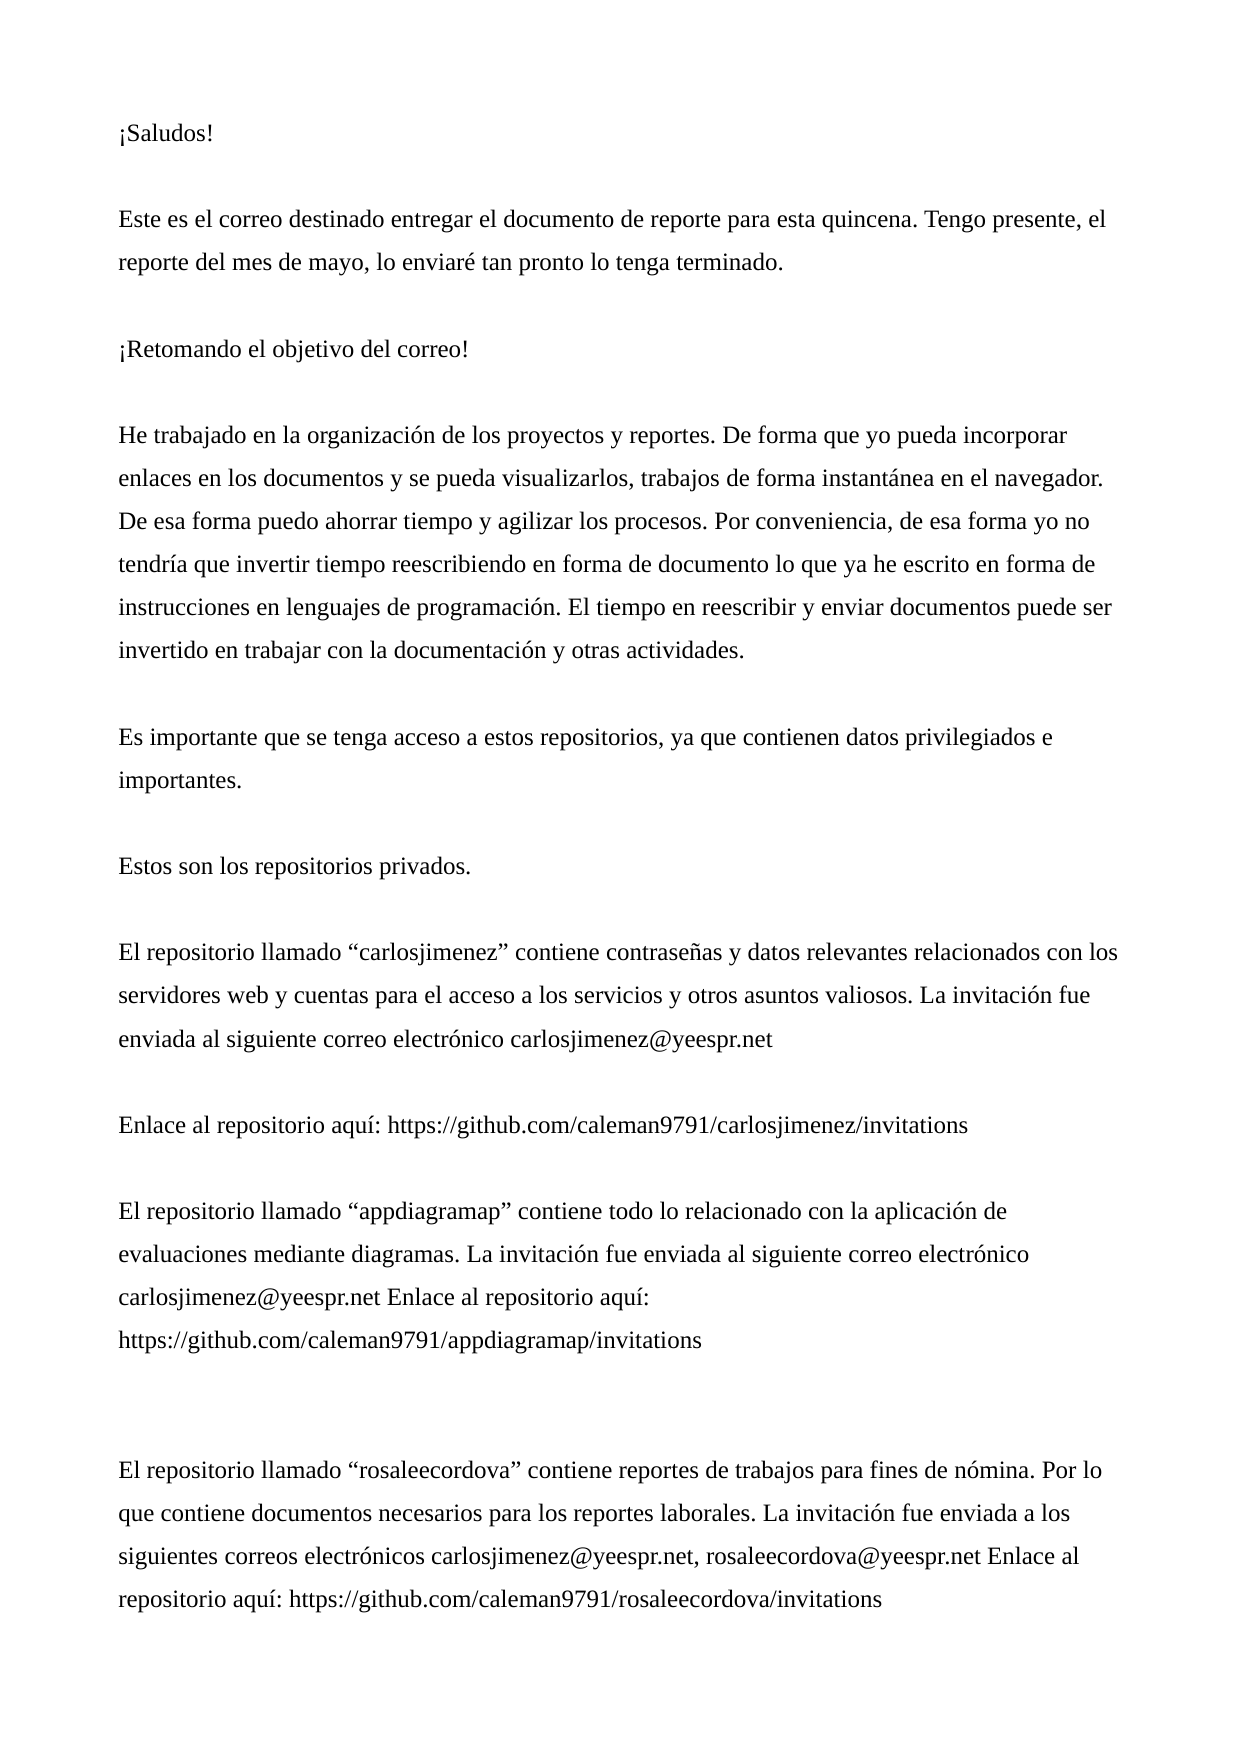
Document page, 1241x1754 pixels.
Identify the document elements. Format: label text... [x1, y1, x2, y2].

text ¡Saludos! Este es el correo destinado entregar el documento de reporte para esta quincena. Tengo presente, el reporte del mes de mayo, lo enviaré tan pronto lo tenga terminado. ¡Retomando el objetivo del correo! He trabajado en la organización de los proyectos y reportes. De forma que yo pueda incorporar enlaces en los documentos y se pueda visualizarlos, trabajos de forma instantánea en el navegador. De esa forma puedo ahorrar tiempo y agilizar los procesos. Por conveniencia, de esa forma yo no tendría que invertir tiempo reescribiendo en forma de documento lo que ya he escrito en forma de instrucciones en lenguajes de programación. El tiempo en reescribir y enviar documentos puede ser invertido en trabajar con la documentación y otras actividades. Es importante que se tenga acceso a estos repositorios, ya que contienen datos privilegiados e importantes. Estos son los repositorios privados. El repositorio llamado “carlosjimenez” contiene contraseñas y datos relevantes relacionados con los servidores web y cuentas para el acceso a los servicios y otros asuntos valiosos. La invitación fue enviada al siguiente correo electrónico carlosjimenez@yeespr.net Enlace al repositorio aquí: https://github.com/caleman9791/carlosjimenez/invitations El repositorio llamado “appdiagramap” contiene todo lo relacionado con la aplicación de evaluaciones mediante diagramas. La invitación fue enviada al siguiente correo electrónico carlosjimenez@yeespr.net Enlace al repositorio aquí: https://github.com/caleman9791/appdiagramap/invitations El repositorio llamado “rosaleecordova” contiene reportes de trabajos para fines de nómina. Por lo que contiene documentos necesarios para los reportes laborales. La invitación fue enviada a los siguientes correos electrónicos carlosjimenez@yeespr.net, rosaleecordova@yeespr.net Enlace al repositorio aquí: https://github.com/caleman9791/rosaleecordova/invitations [118, 118, 1122, 1613]
